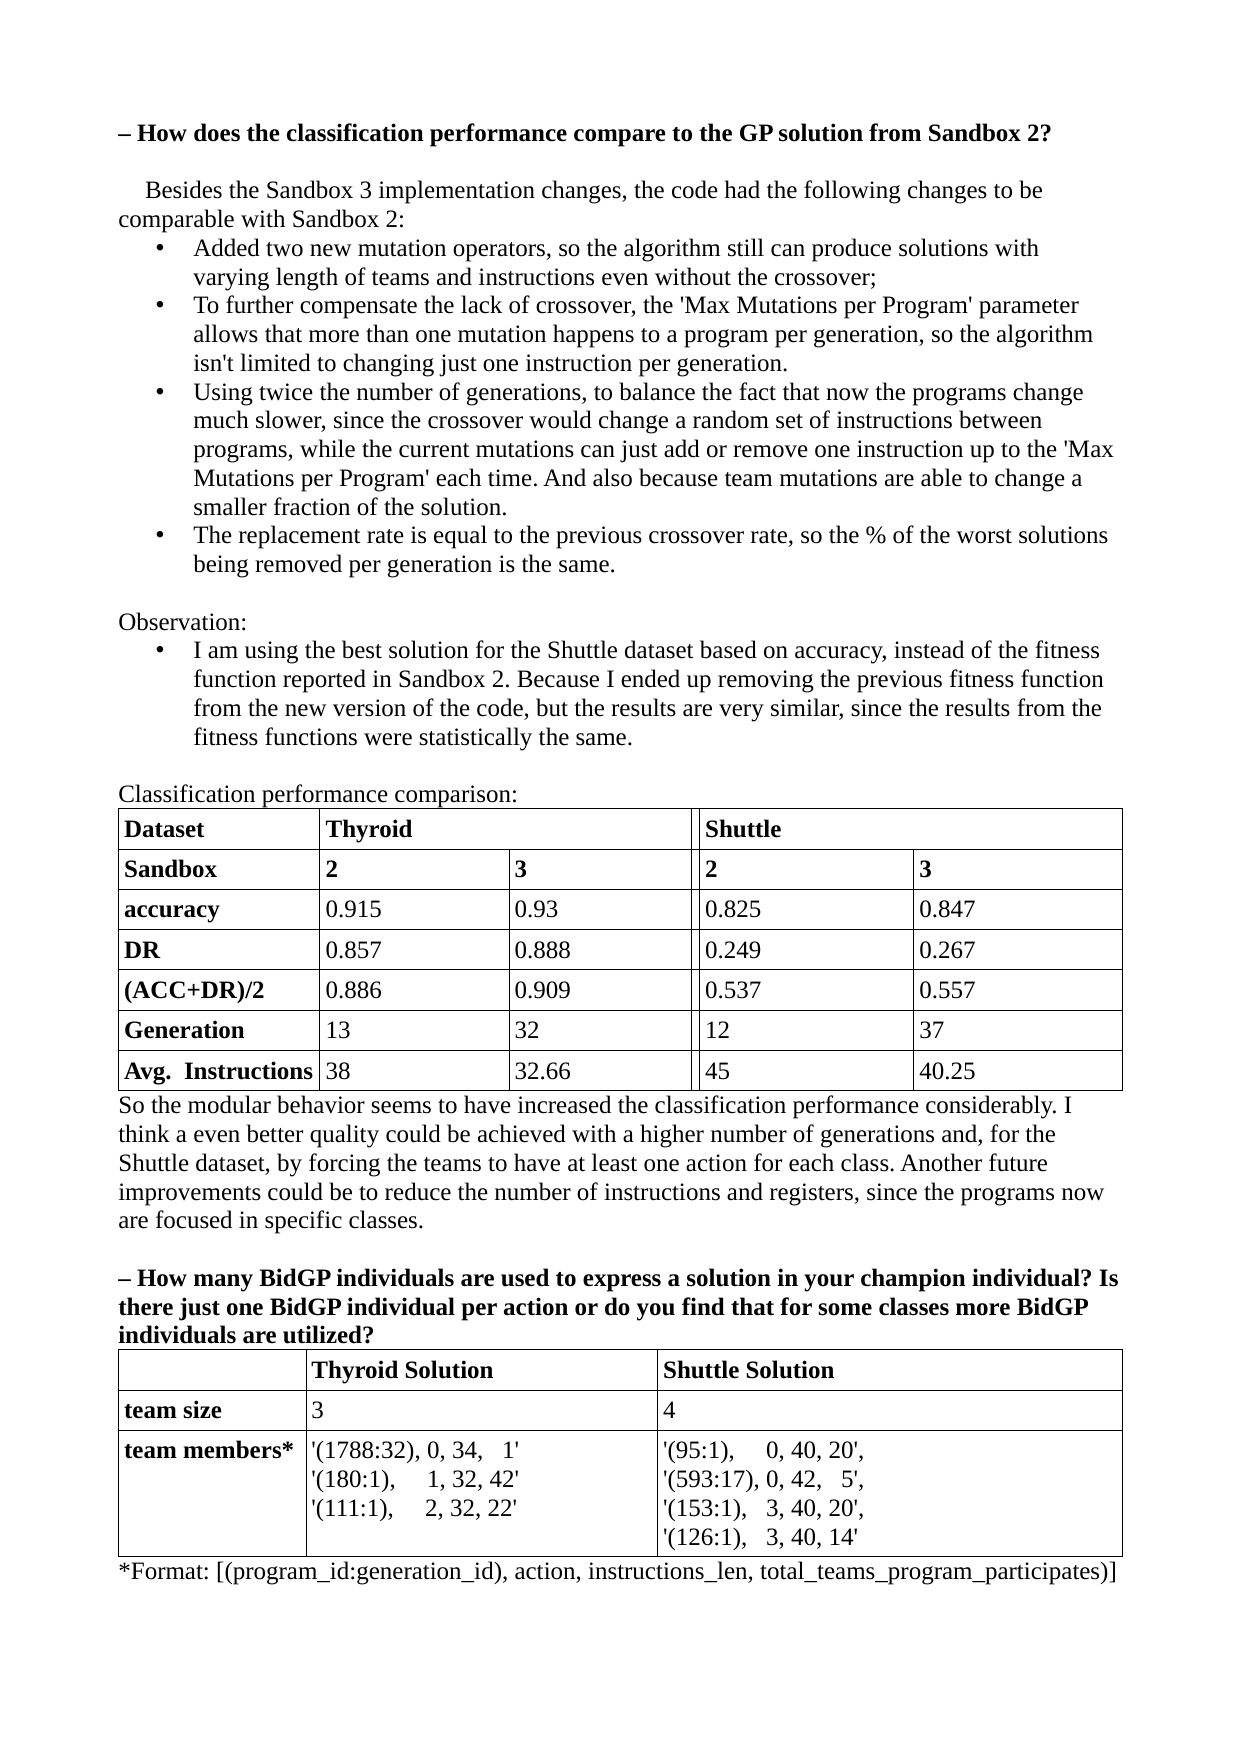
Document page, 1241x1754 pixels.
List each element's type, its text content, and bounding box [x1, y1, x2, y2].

text Besides the Sandbox 3 implementation changes, the code had the following changes to be comparable with Sandbox 2: [118, 176, 1122, 233]
table_cell 0.825 [700, 890, 913, 929]
table_cell 3 [510, 850, 691, 889]
table_cell [692, 1051, 699, 1090]
table_cell 32 [510, 1011, 691, 1050]
table_header Shuttle [700, 809, 1122, 848]
table_cell Avg. Instructions [119, 1051, 319, 1090]
table_header [692, 809, 699, 848]
table_cell '(1788:32), 0, 34, 1' '(180:1), 1, 32, 42' '(111:1), 2, 32, 22' [307, 1431, 657, 1556]
table_header [119, 1350, 306, 1389]
list Added two new mutation operators, so the algorithm still can produce solutions with varying length of teams and instructions even without the crossover; [156, 233, 1122, 291]
table_cell 45 [700, 1051, 913, 1090]
table_cell 3 [307, 1391, 657, 1430]
table_header Thyroid [320, 809, 691, 848]
table_cell 0.909 [510, 970, 691, 1010]
table_cell 0.847 [914, 890, 1122, 929]
table_cell 0.888 [510, 930, 691, 969]
text So the modular behavior seems to have increased the classification performance considerably. I think a even better quality could be achieved with a higher number of generations and, for the Shuttle dataset, by forcing the teams to have at least one action for each class. Another future improvements could be to reduce the number of instructions and registers, since the programs now are focused in specific classes. [118, 1091, 1122, 1234]
table_header Shuttle Solution [658, 1350, 1122, 1389]
table_header Thyroid Solution [307, 1350, 657, 1389]
table_cell 0.557 [914, 970, 1122, 1010]
table_cell 2 [700, 850, 913, 889]
table_cell [692, 850, 699, 889]
table_cell [692, 970, 699, 1010]
table_cell 0.886 [320, 970, 509, 1010]
table_cell 0.915 [320, 890, 509, 929]
table_cell accuracy [119, 890, 319, 929]
table_cell 0.857 [320, 930, 509, 969]
list I am using the best solution for the Shuttle dataset based on accuracy, instead of the fitness function reported in Sandbox 2. Because I ended up removing the previous fitness function from the new version of the code, but the results are very similar, since the results from the fitness functions were statistically the same. [156, 636, 1122, 751]
table_cell 0.93 [510, 890, 691, 929]
table_cell 12 [700, 1011, 913, 1050]
text – How does the classification performance compare to the GP solution from Sandbox 2? [118, 118, 1122, 147]
table_cell 4 [658, 1391, 1122, 1430]
text Classification performance comparison: [118, 779, 1122, 808]
table_cell 13 [320, 1011, 509, 1050]
table_cell 32.66 [510, 1051, 691, 1090]
table_cell Sandbox [119, 850, 319, 889]
table_cell 0.249 [700, 930, 913, 969]
table_cell 3 [914, 850, 1122, 889]
table_cell 40.25 [914, 1051, 1122, 1090]
text Observation: [118, 607, 1122, 636]
table_cell DR [119, 930, 319, 969]
table_cell 37 [914, 1011, 1122, 1050]
table_cell team size [119, 1391, 306, 1430]
table_cell 38 [320, 1051, 509, 1090]
table_cell 0.537 [700, 970, 913, 1010]
table_header Dataset [119, 809, 319, 848]
table_cell Generation [119, 1011, 319, 1050]
table_cell [692, 1011, 699, 1050]
table_cell [692, 890, 699, 929]
table_cell [692, 930, 699, 969]
table_cell (ACC+DR)/2 [119, 970, 319, 1010]
text *Format: [(program_id:generation_id), action, instructions_len, total_teams_program_participates)] [118, 1557, 1122, 1585]
table_cell 2 [320, 850, 509, 889]
table_cell '(95:1), 0, 40, 20', '(593:17), 0, 42, 5', '(153:1), 3, 40, 20', '(126:1), 3, 40, 14' [658, 1431, 1122, 1556]
list Using twice the number of generations, to balance the fact that now the programs change much slower, since the crossover would change a random set of instructions between programs, while the current mutations can just add or remove one instruction up to the 'Max Mutations per Program' each time. And also because team mutations are able to change a smaller fraction of the solution. [156, 377, 1122, 521]
table_cell team members* [119, 1431, 306, 1556]
table_cell 0.267 [914, 930, 1122, 969]
text – How many BidGP individuals are used to express a solution in your champion individual? Is there just one BidGP individual per action or do you find that for some classes more BidGP individuals are utilized? [118, 1263, 1122, 1349]
list The replacement rate is equal to the previous crossover rate, so the % of the worst solutions being removed per generation is the same. [156, 521, 1122, 578]
list To further compensate the lack of crossover, the 'Max Mutations per Program' parameter allows that more than one mutation happens to a program per generation, so the algorithm isn't limited to changing just one instruction per generation. [156, 291, 1122, 377]
